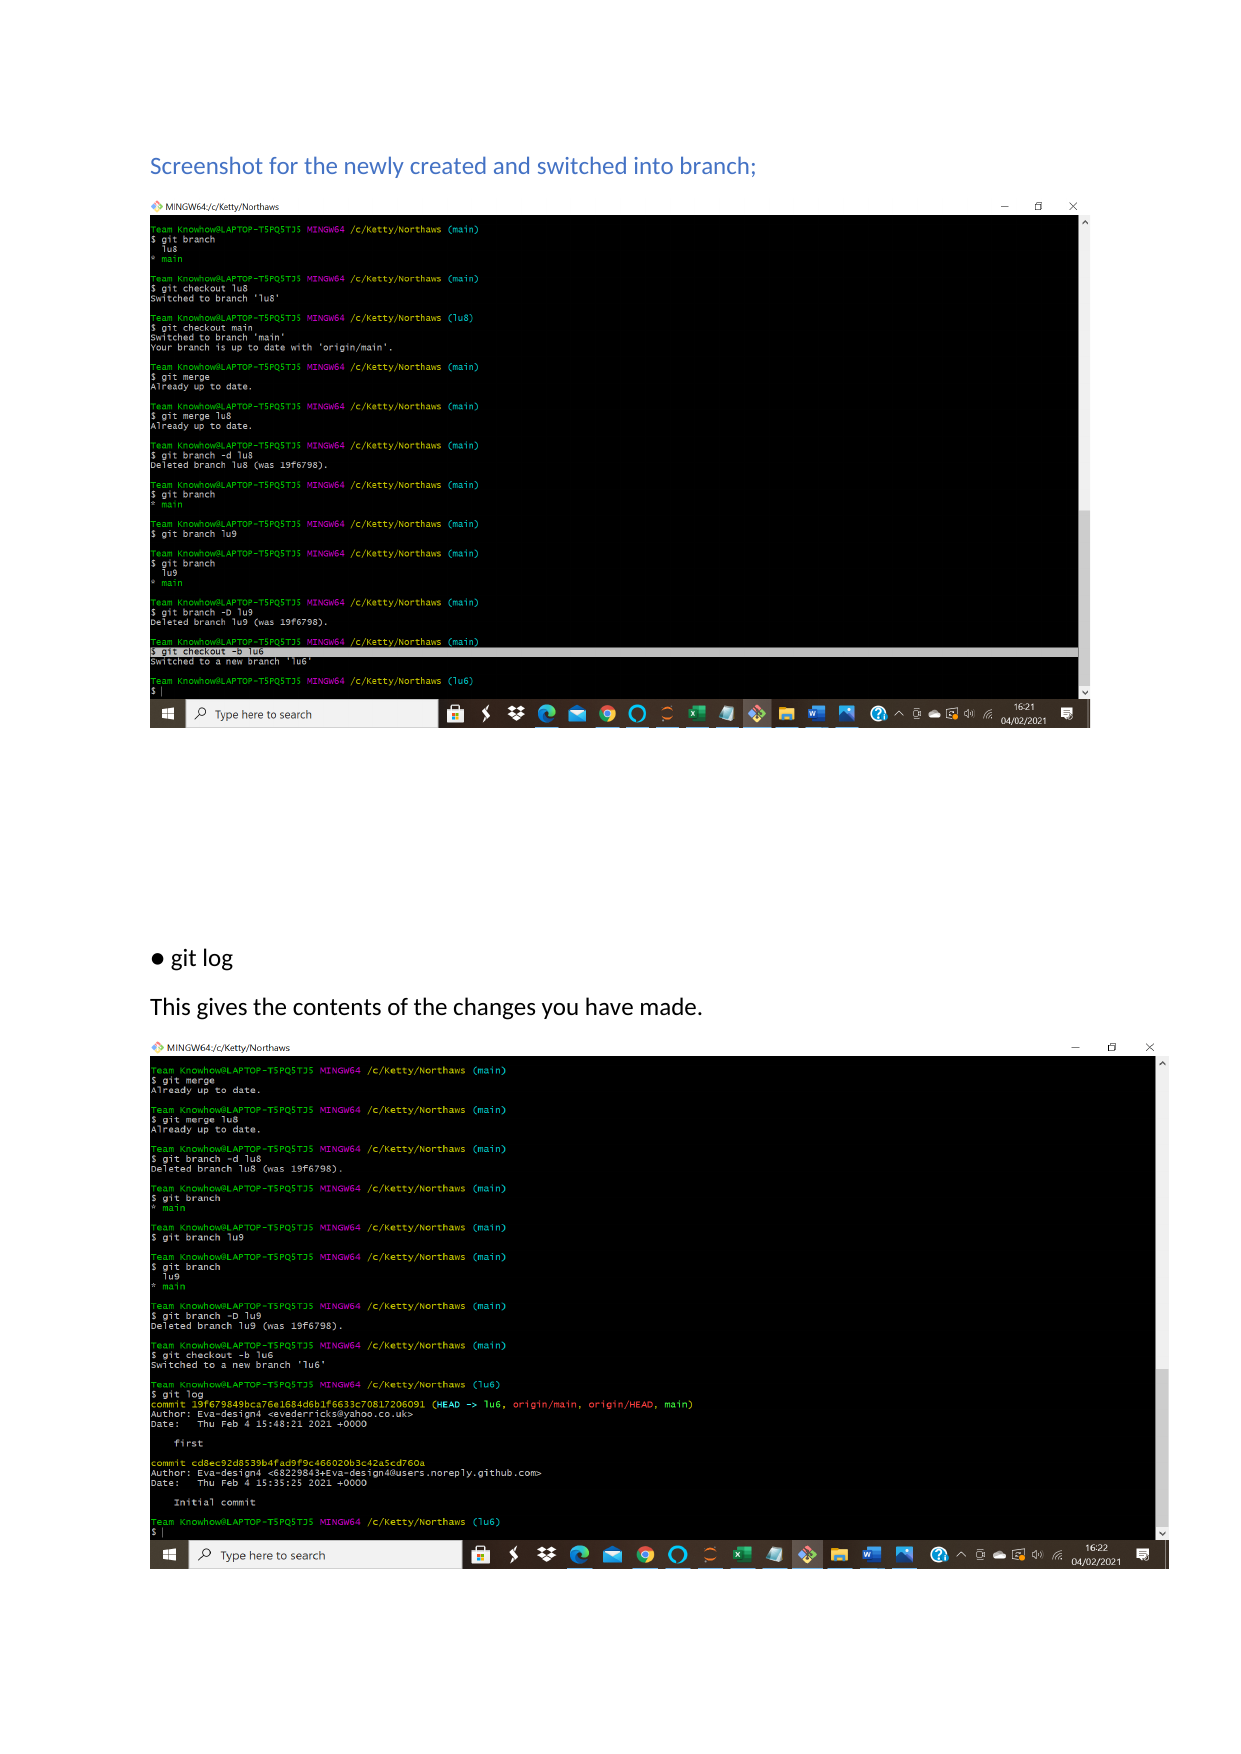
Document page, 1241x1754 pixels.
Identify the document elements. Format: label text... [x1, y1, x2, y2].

text ● git log [150, 942, 1090, 972]
text Screenshot for the newly created and switched into branch; [150, 150, 1090, 181]
text This gives the contents of the changes you have made. [150, 991, 1090, 1021]
